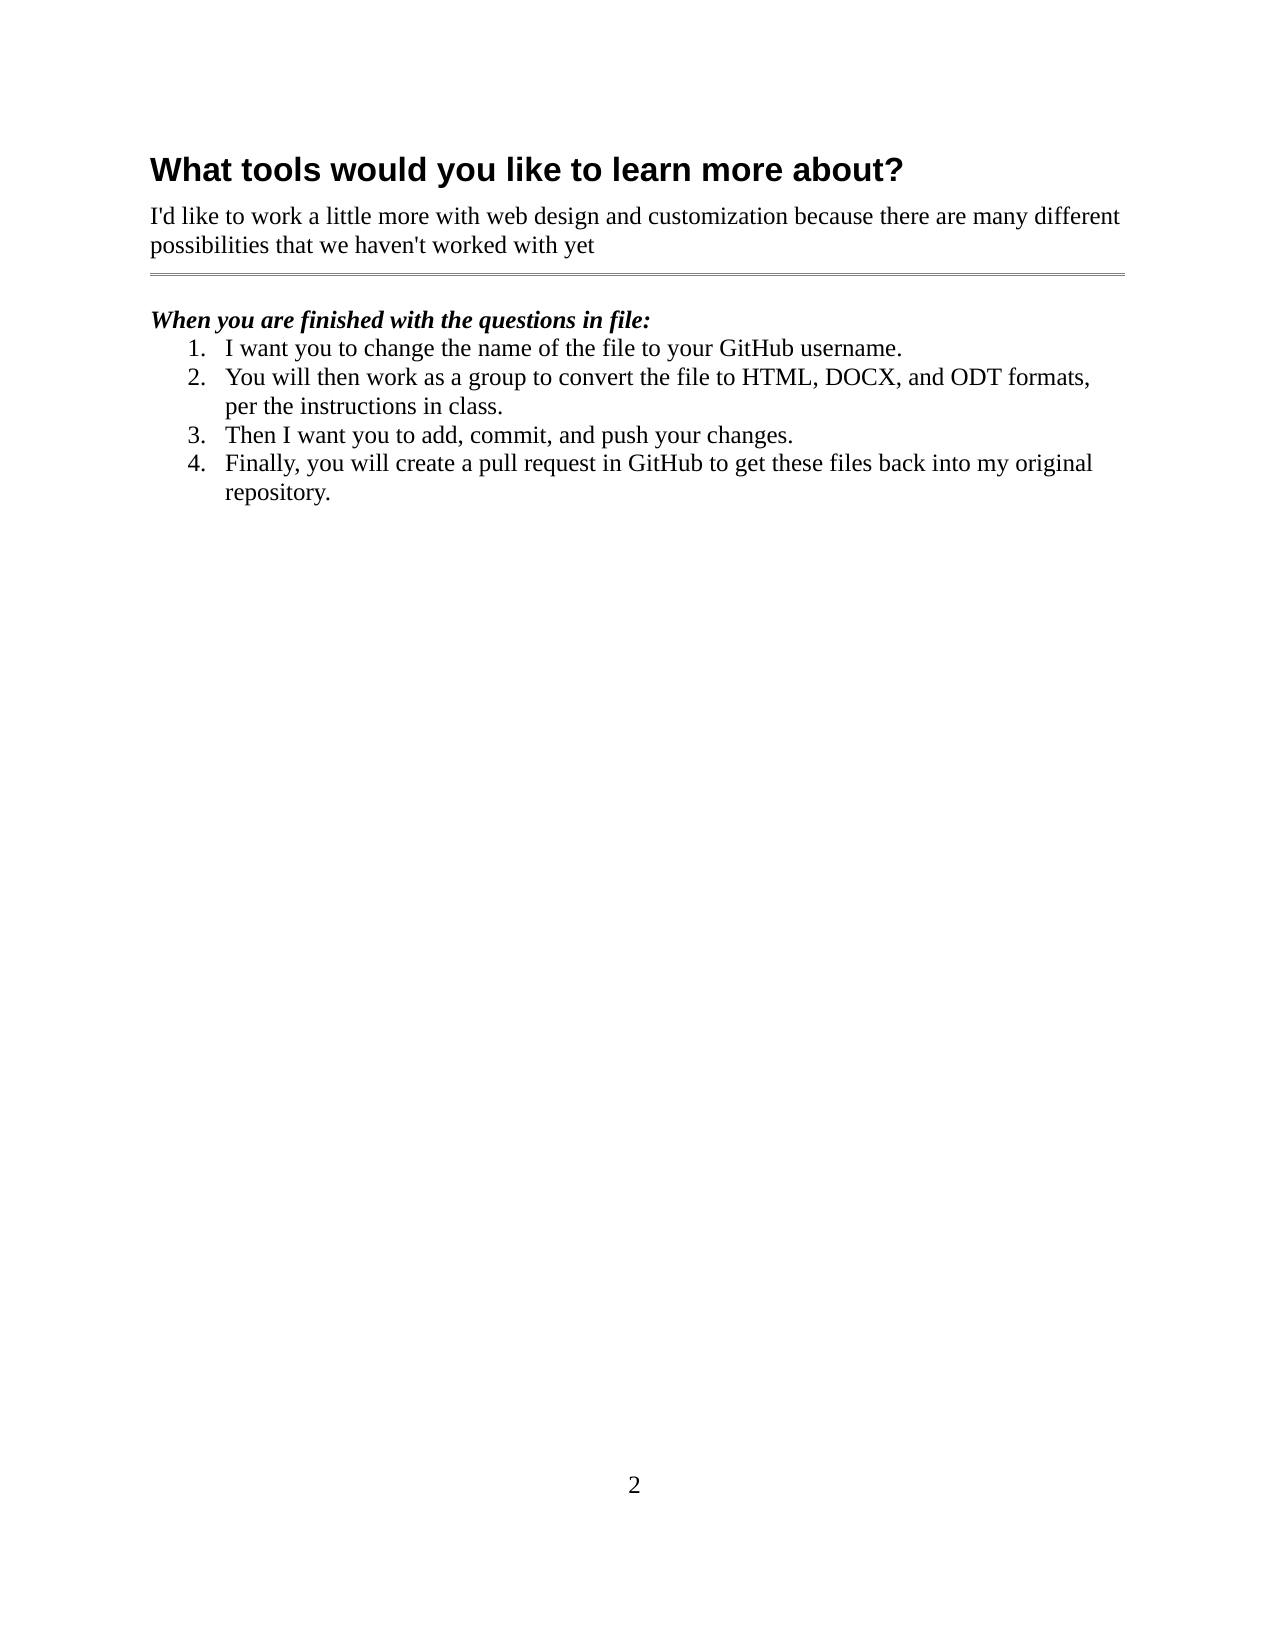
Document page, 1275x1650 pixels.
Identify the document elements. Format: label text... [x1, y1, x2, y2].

list I want you to change the name of the file to your GitHub username. [187, 333, 1125, 362]
subtitle What tools would you like to learn more about? [150, 150, 1125, 189]
list Finally, you will create a pull request in GitHub to get these files back into my original repository. [187, 448, 1125, 506]
list You will then work as a group to convert the file to HTML, DOCX, and ODT formats, per the instructions in class. [187, 362, 1125, 420]
text When you are finished with the questions in file: [150, 305, 1125, 333]
text I'd like to work a little more with web design and customization because there are many different possibilities that we haven't worked with yet [150, 201, 1125, 259]
list Then I want you to add, commit, and push your changes. [187, 420, 1125, 448]
